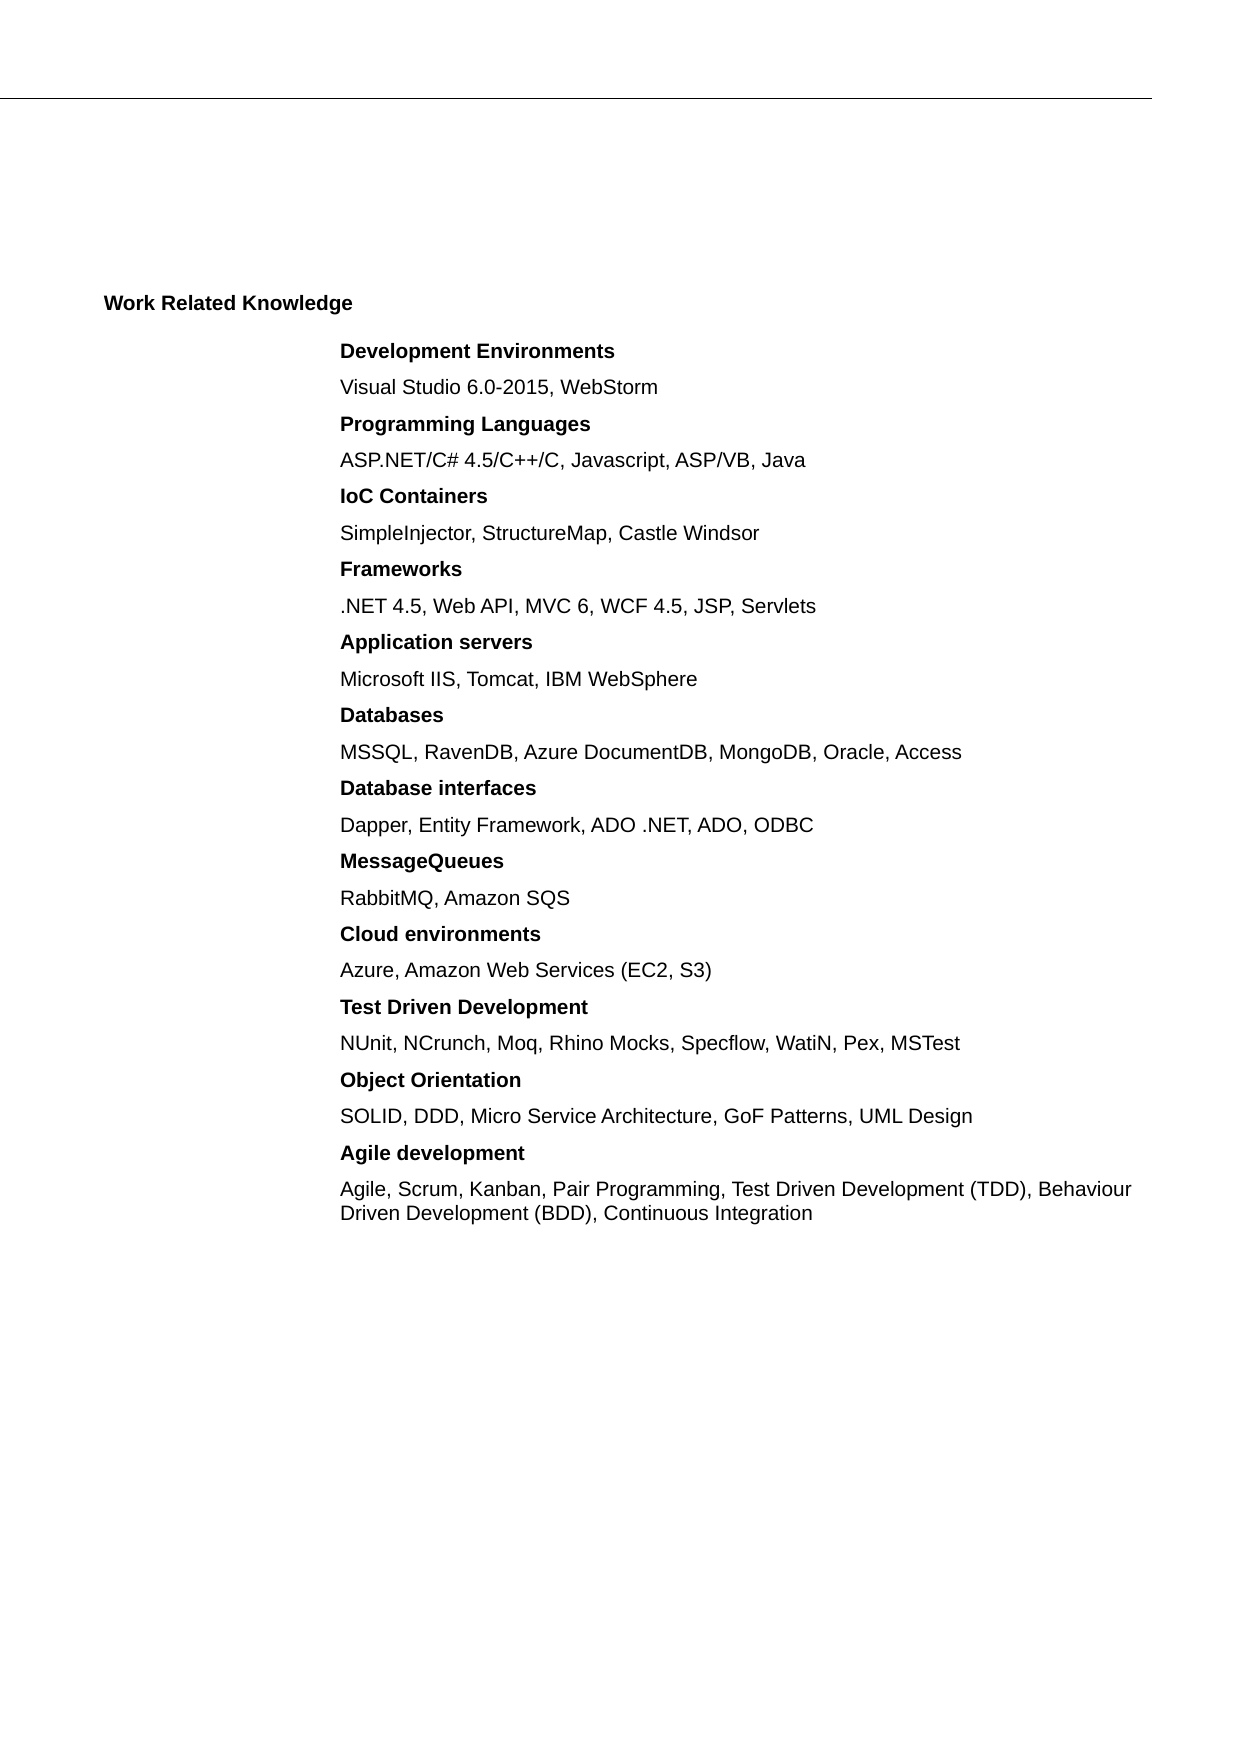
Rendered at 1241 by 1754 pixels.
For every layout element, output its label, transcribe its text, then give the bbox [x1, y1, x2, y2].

text Agile, Scrum, Kanban, Pair Programming, Test Driven Development (TDD), Behaviour Driven Development (BDD), Continuous Integration [340, 1177, 1152, 1225]
text Agile development [340, 1141, 1152, 1164]
text Dapper, Entity Framework, ADO .NET, ADO, ODBC [340, 812, 1152, 836]
text Database interfaces [340, 776, 1152, 800]
text Databases [340, 703, 1152, 727]
text Cloud environments [340, 922, 1152, 946]
text IoC Containers [340, 484, 1152, 508]
text Visual Studio 6.0-2015, WebStorm [340, 375, 1152, 399]
text Application servers [340, 630, 1152, 654]
text Development Environments [340, 338, 1152, 362]
text Microsoft IIS, Tomcat, IBM WebSphere [340, 667, 1152, 691]
text Azure, Amazon Web Services (EC2, S3) [340, 958, 1152, 982]
text Work Related Knowledge [103, 291, 1152, 314]
text ASP.NET/C# 4.5/C++/C, Javascript, ASP/VB, Java [340, 448, 1152, 472]
text RabbitMQ, Amazon SQS [340, 885, 1152, 909]
text Frameworks [340, 557, 1152, 581]
text MessageQueues [340, 849, 1152, 873]
text Test Driven Development [340, 995, 1152, 1019]
text Object Orientation [340, 1068, 1152, 1092]
text SOLID, DDD, Micro Service Architecture, GoF Patterns, UML Design [340, 1104, 1152, 1128]
text Programming Languages [340, 411, 1152, 435]
text MSSQL, RavenDB, Azure DocumentDB, MongoDB, Oracle, Access [340, 739, 1152, 763]
text SimpleInjector, StructureMap, Castle Windsor [340, 521, 1152, 545]
text .NET 4.5, Web API, MVC 6, WCF 4.5, JSP, Servlets [340, 594, 1152, 618]
text NUnit, NCrunch, Moq, Rhino Mocks, Specflow, WatiN, Pex, MSTest [340, 1031, 1152, 1055]
